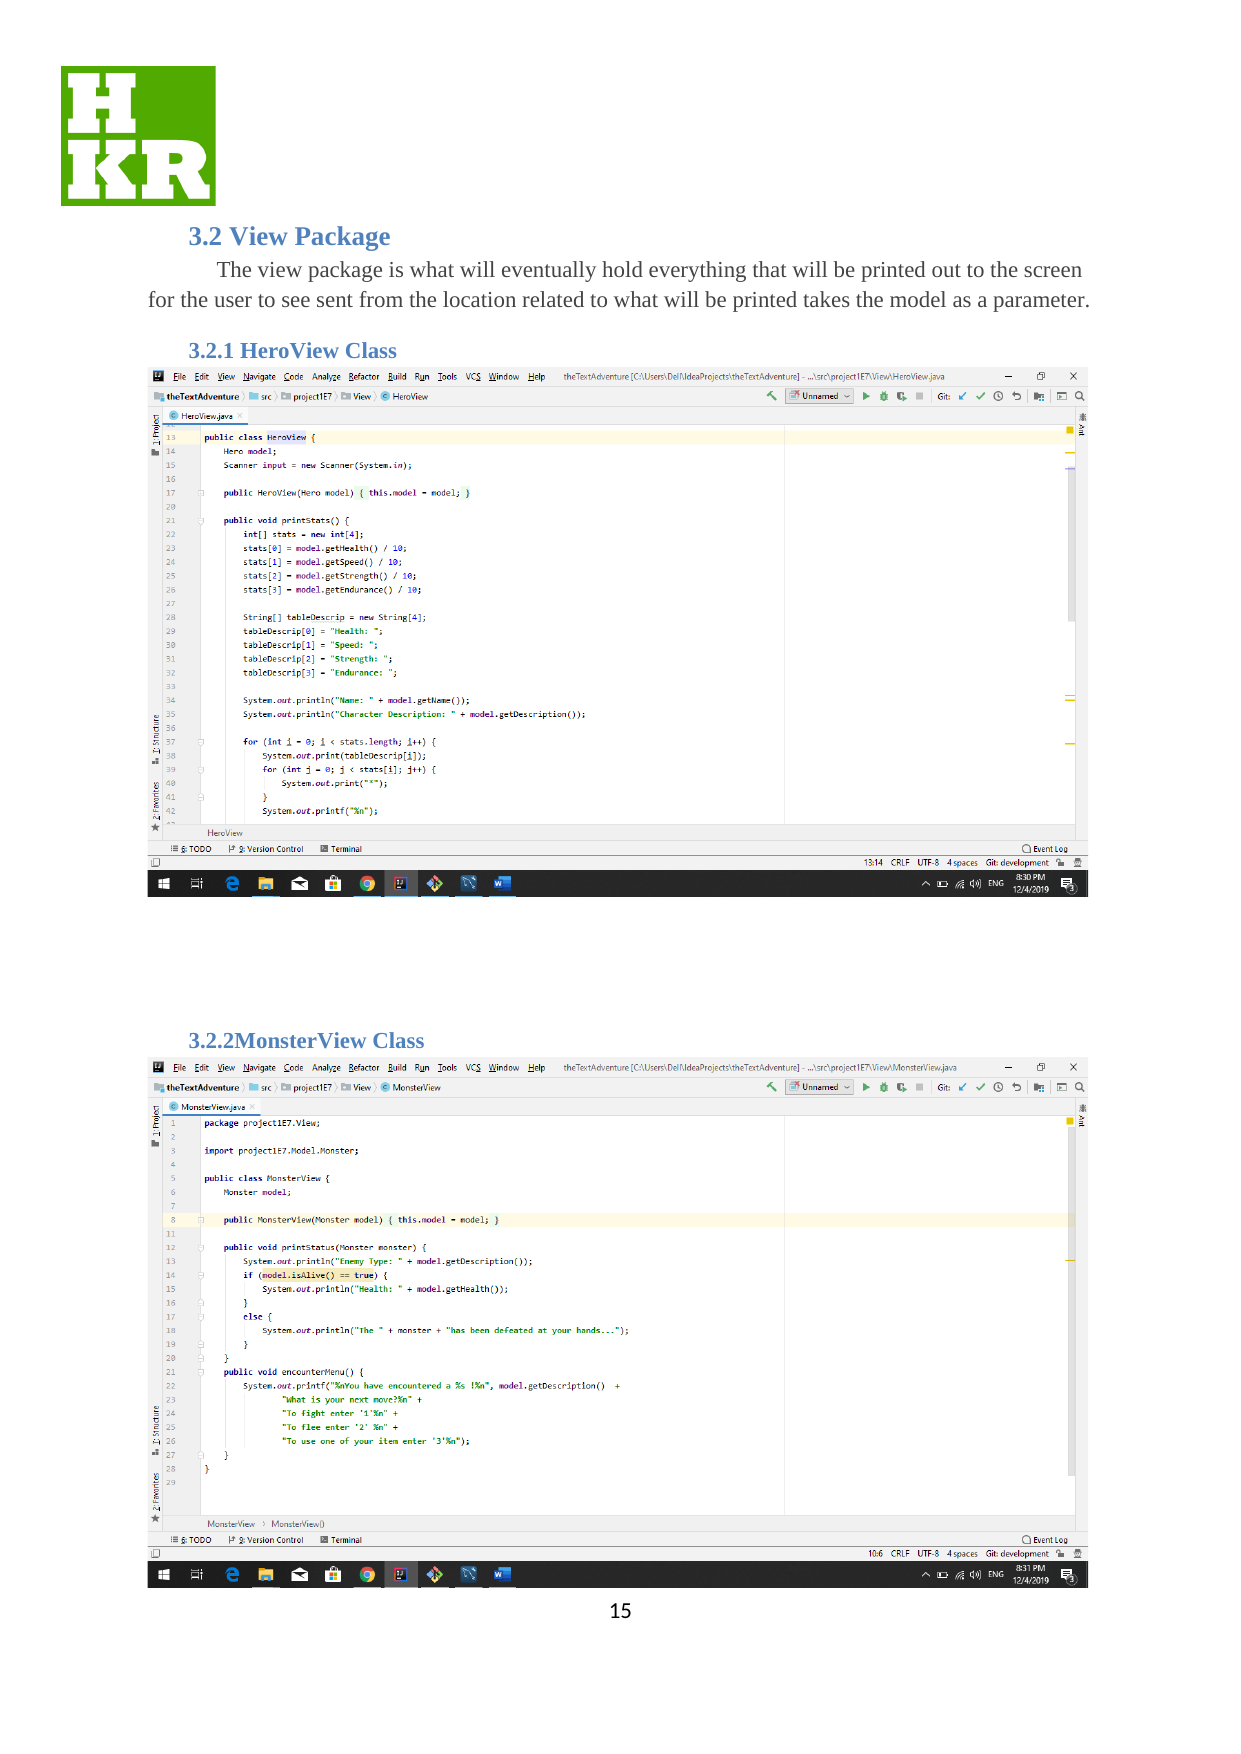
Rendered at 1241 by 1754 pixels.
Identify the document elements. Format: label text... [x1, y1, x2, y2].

subtitle 3.2 View Package [148, 220, 1093, 251]
picture [147, 367, 1089, 897]
picture [147, 1057, 1089, 1588]
picture [0, 2, 216, 206]
subtitle 3.2.1 HeroView Class [148, 337, 1093, 363]
subtitle 3.2.2MonsterView Class [148, 1027, 1093, 1054]
text The view package is what will eventually hold everything that will be printed out to the screen for the user to see sent from the location related to what will be printed takes the model as a parameter. [148, 256, 1093, 312]
